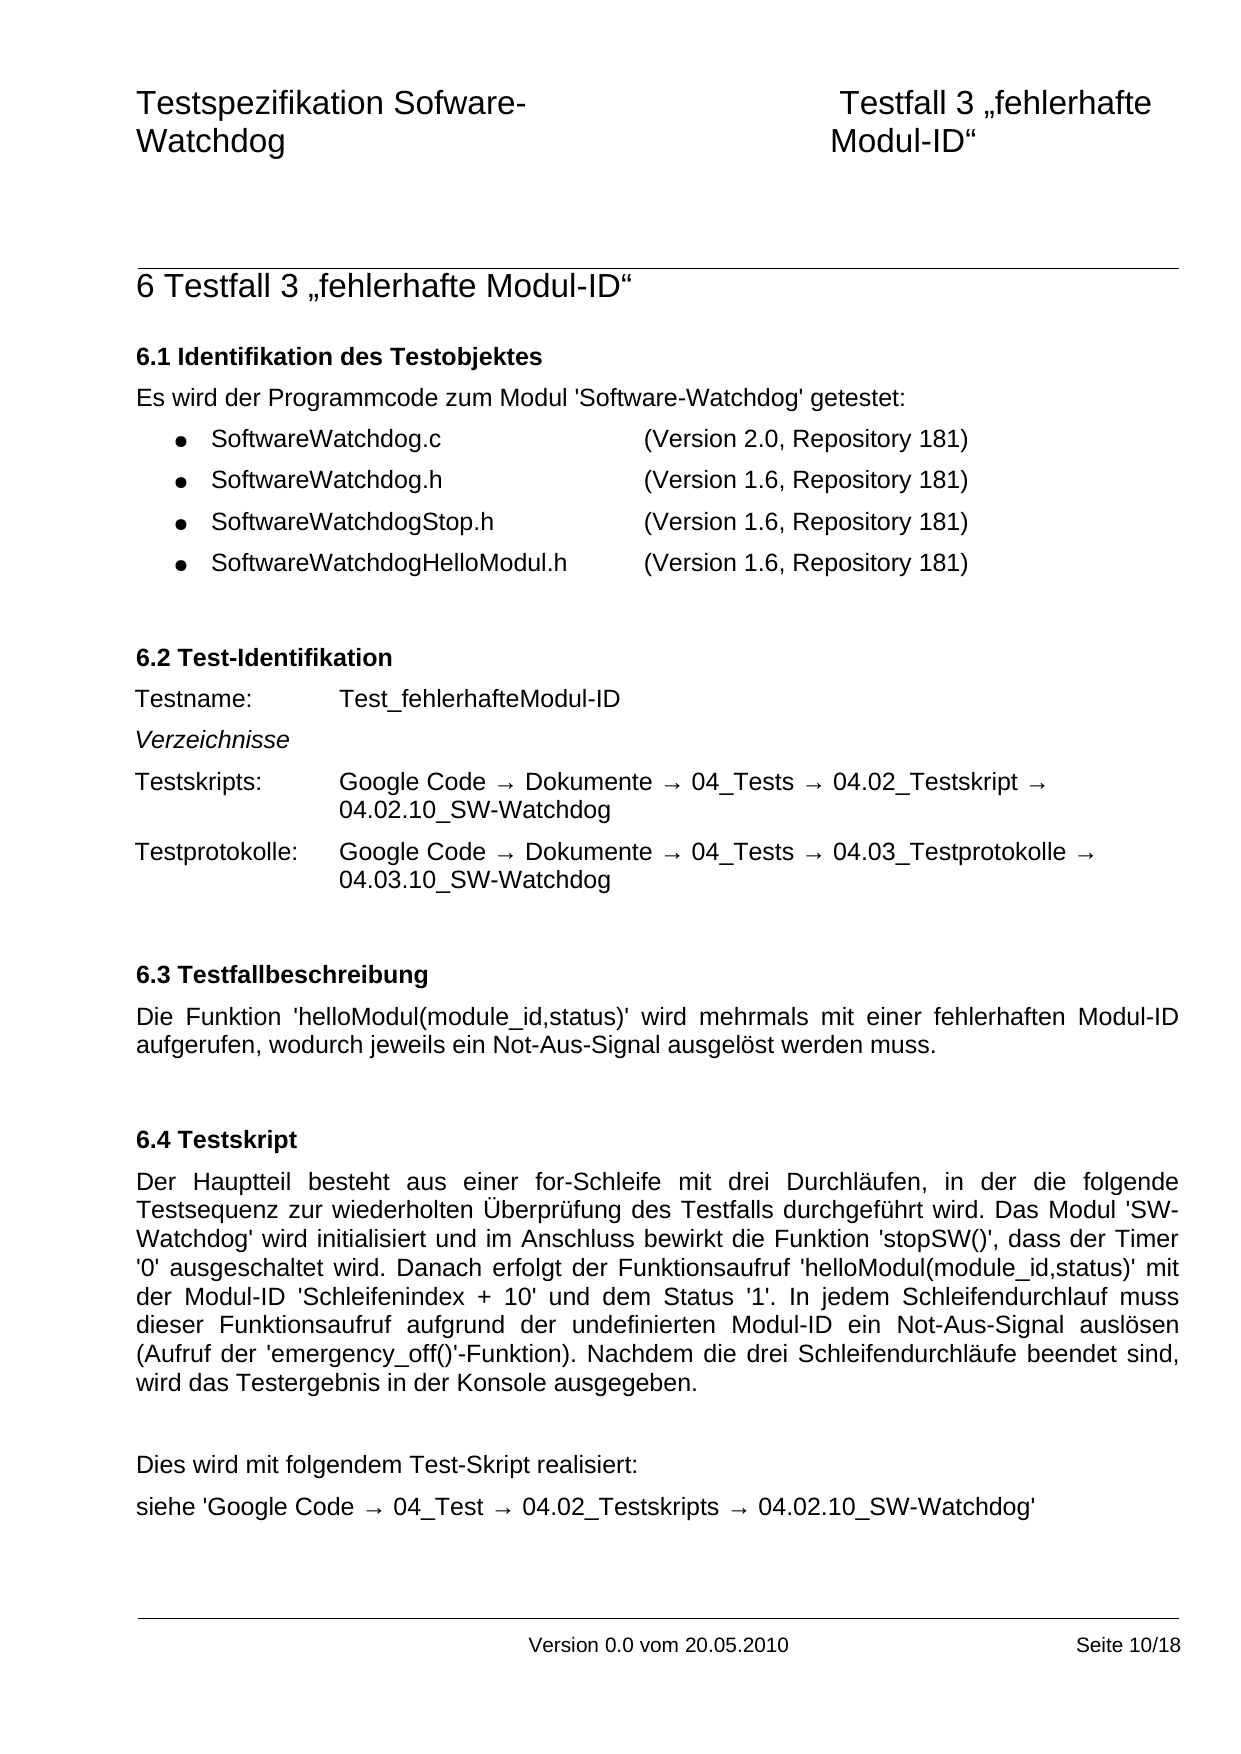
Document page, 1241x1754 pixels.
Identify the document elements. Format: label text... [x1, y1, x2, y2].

text Es wird der Programmcode zum Modul 'Software-Watchdog' getestet: [136, 383, 1181, 412]
text Testprotokolle: Google Code → Dokumente → 04_Tests → 04.03_Testprotokolle → 04.03.10_SW-Watchdog [134, 837, 1181, 894]
list SoftwareWatchdogHelloModul.h (Version 1.6, Repository 181) [173, 548, 1181, 577]
text Testname: Test_fehlerhafteModul-ID [134, 684, 1181, 713]
text Verzeichnisse [134, 726, 1181, 754]
text Der Hauptteil besteht aus einer for-Schleife mit drei Durchläufen, in der die folgende Testsequenz zur wiederholten Überprüfung des Testfalls durchgeführt wird. Das Modul 'SW-Watchdog' wird initialisiert und im Anschluss bewirkt die Funktion 'stopSW()', dass der Timer '0' ausgeschaltet wird. Danach erfolgt der Funktionsaufruf 'helloModul(module_id,status)' mit der Modul-ID 'Schleifenindex + 10' und dem Status '1'. In jedem Schleifendurchlauf muss dieser Funktionsaufruf aufgrund der undefinierten Modul-ID ein Not-Aus-Signal auslösen (Aufruf der 'emergency_off()'-Funktion). Nachdem die drei Schleifendurchläufe beendet sind, wird das Testergebnis in der Konsole ausgegeben. [136, 1167, 1181, 1397]
subtitle Test-Identifikation [136, 643, 1181, 672]
list SoftwareWatchdog.h (Version 1.6, Repository 181) [173, 466, 1181, 494]
subtitle Testfallbeschreibung [136, 961, 1181, 989]
list SoftwareWatchdogStop.h (Version 1.6, Repository 181) [173, 507, 1181, 536]
subtitle Identifikation des Testobjektes [136, 342, 1181, 371]
list SoftwareWatchdog.c (Version 2.0, Repository 181) [173, 424, 1181, 453]
text Die Funktion 'helloModul(module_id,status)' wird mehrmals mit einer fehlerhaften Modul-ID aufgerufen, wodurch jeweils ein Not-Aus-Signal ausgelöst werden muss. [136, 1002, 1181, 1059]
text siehe 'Google Code → 04_Test → 04.02_Testskripts → 04.02.10_SW-Watchdog' [136, 1492, 1181, 1521]
subtitle Testskript [136, 1126, 1181, 1154]
subtitle Testfall 3 „fehlerhafte Modul-ID“ [136, 289, 1181, 304]
text Testskripts: Google Code → Dokumente → 04_Tests → 04.02_Testskript → 04.02.10_SW-Watchdog [134, 767, 1181, 824]
text Dies wird mit folgendem Test-Skript realisiert: [136, 1451, 1181, 1479]
